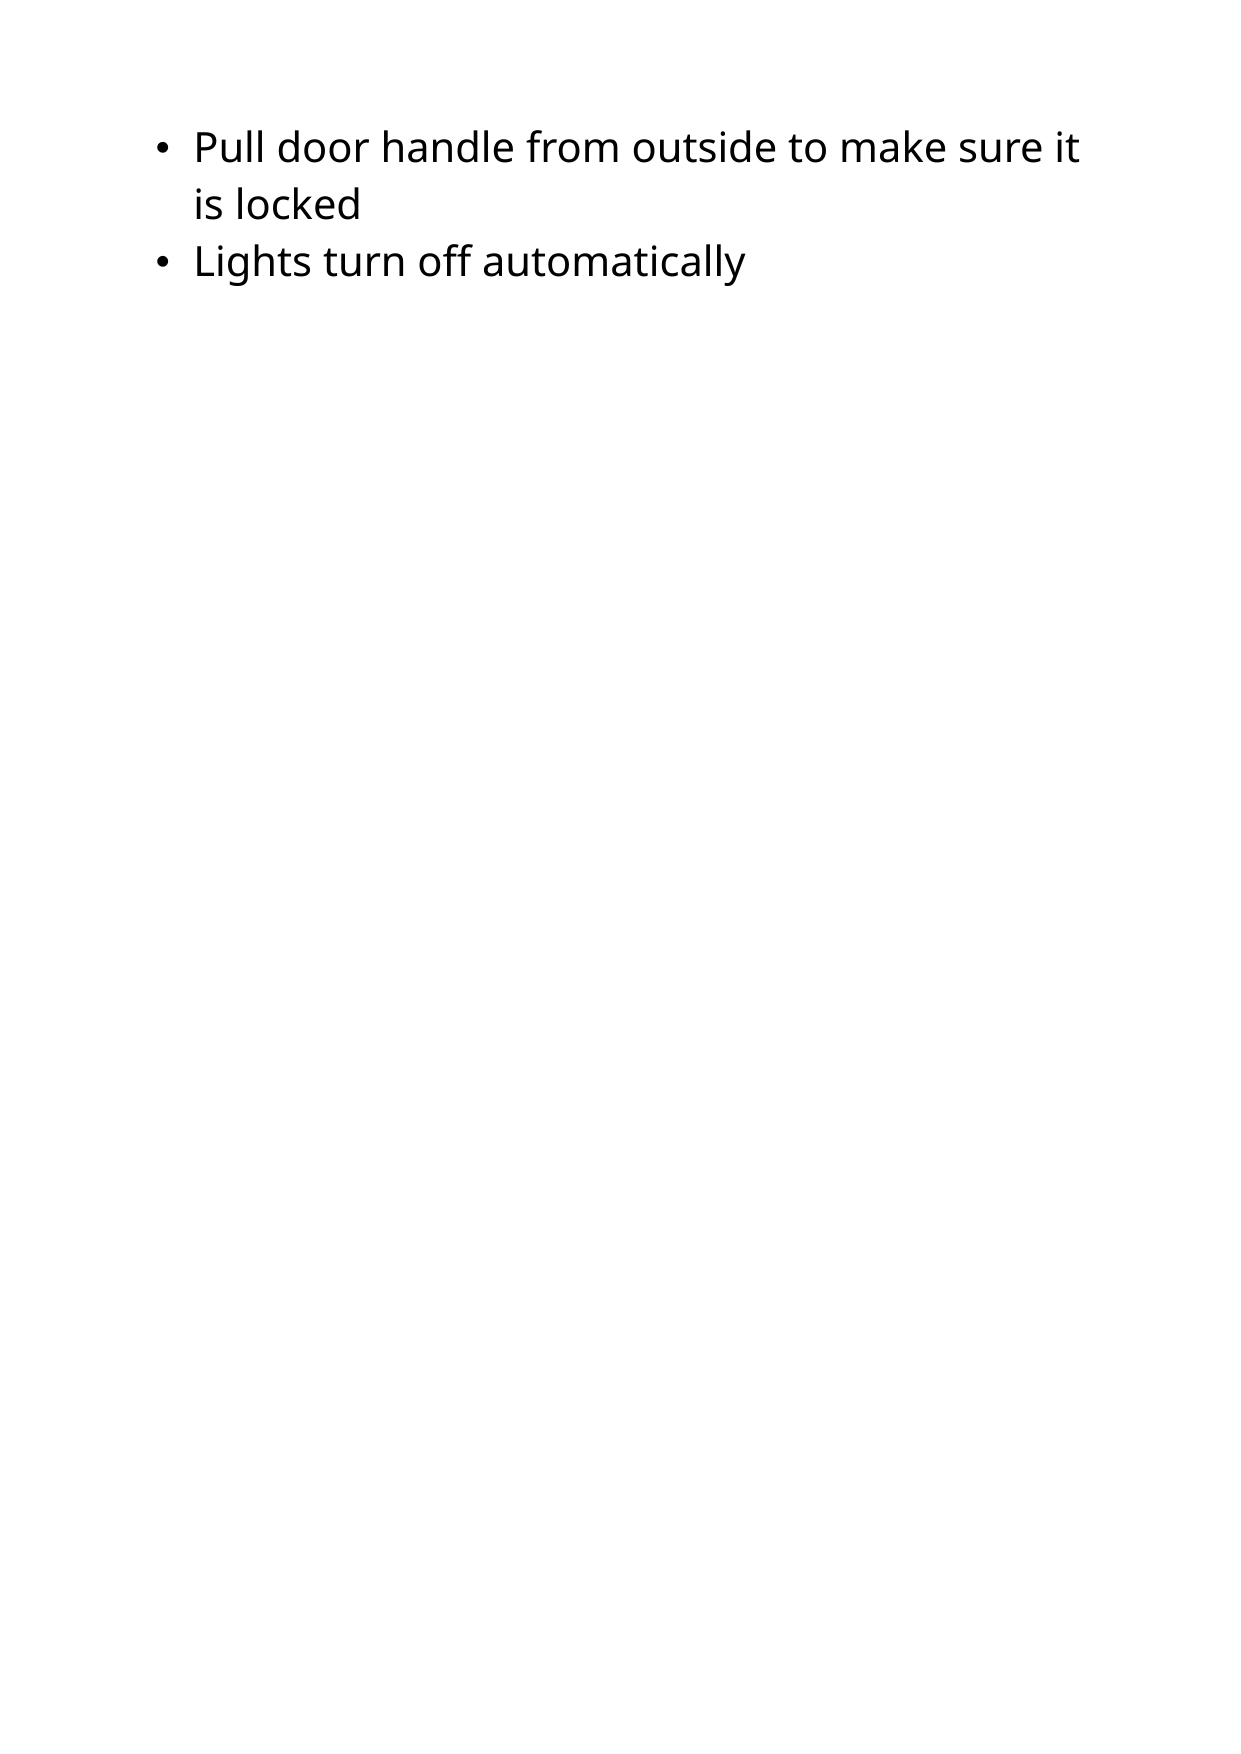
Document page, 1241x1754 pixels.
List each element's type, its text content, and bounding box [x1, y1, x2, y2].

list Lights turn off automatically [156, 232, 1122, 288]
list Pull door handle from outside to make sure it is locked [156, 118, 1122, 232]
